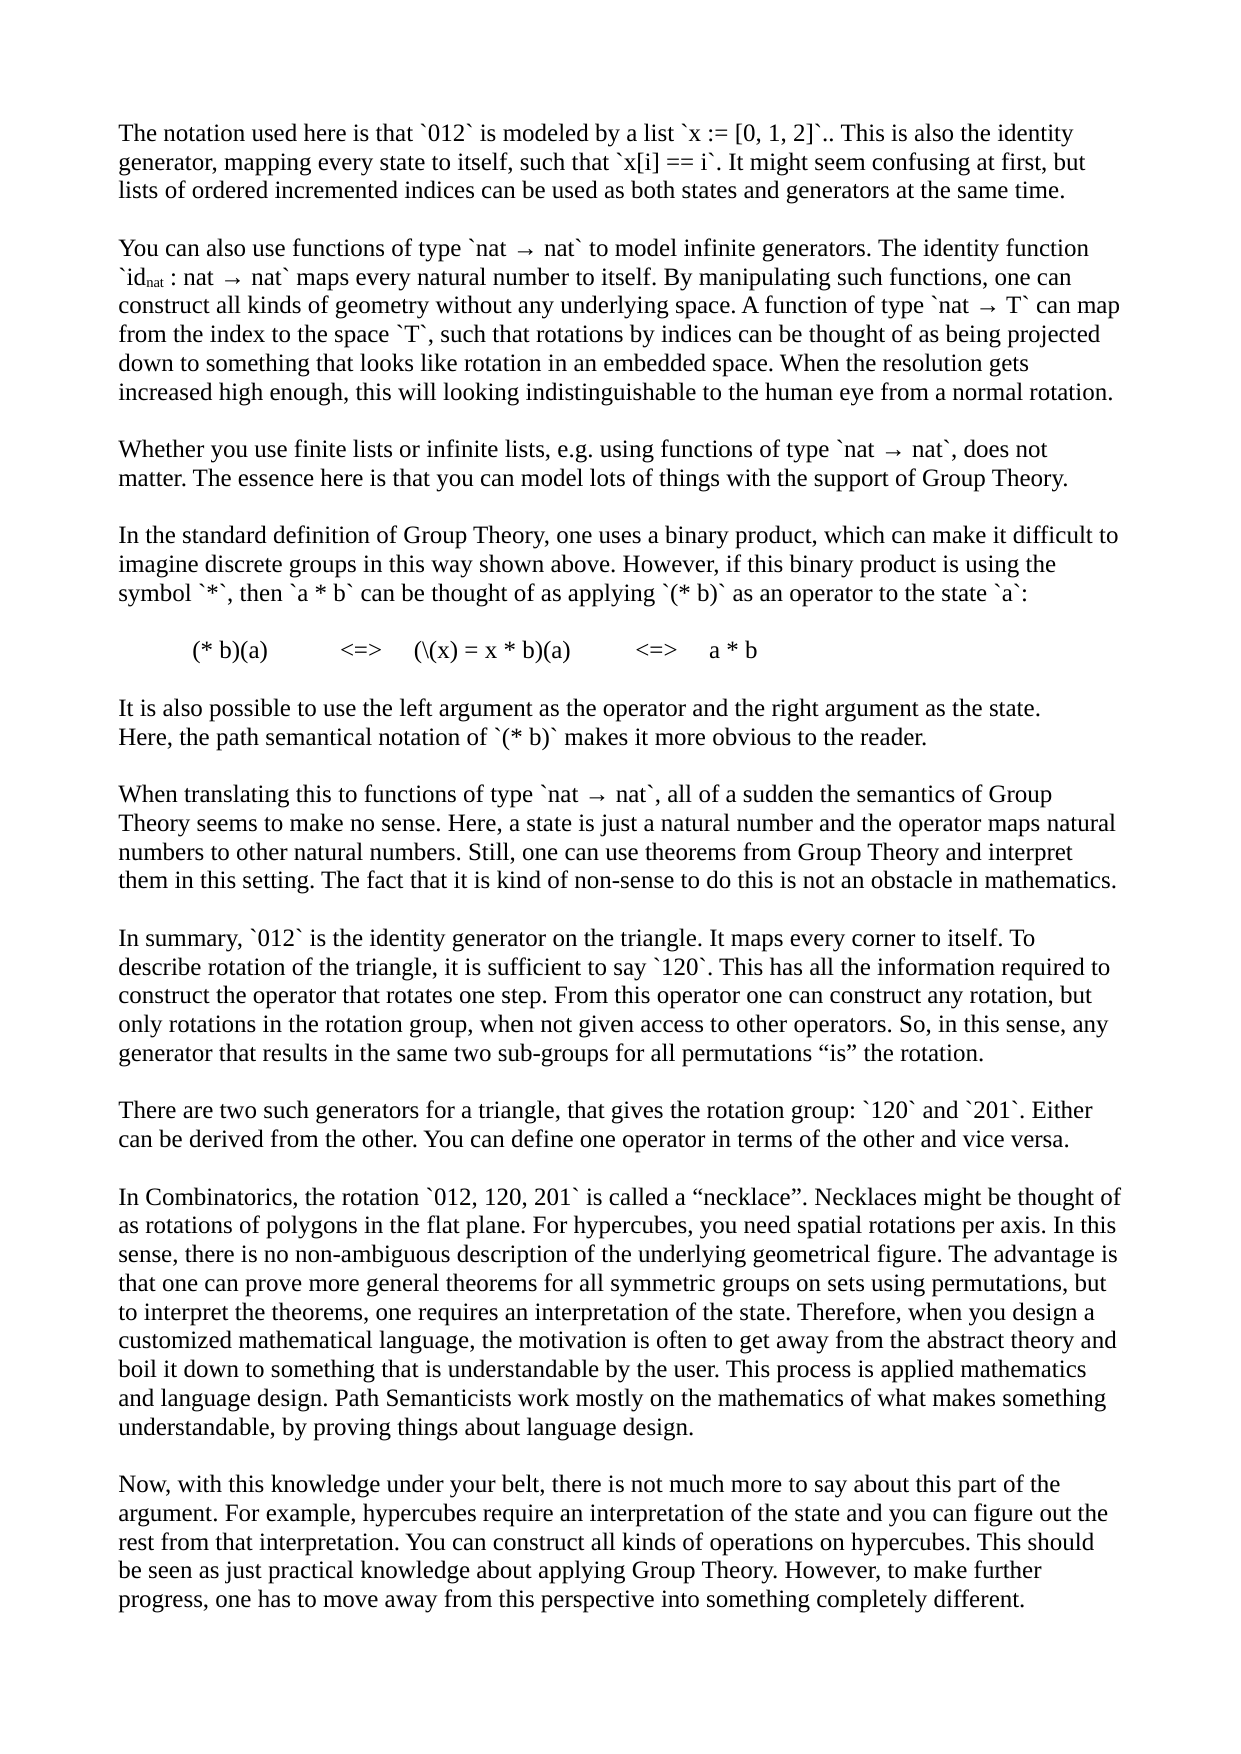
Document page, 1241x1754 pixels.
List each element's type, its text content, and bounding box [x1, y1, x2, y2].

text There are two such generators for a triangle, that gives the rotation group: `120` and `201`. Either can be derived from the other. You can define one operator in terms of the other and vice versa. [118, 1096, 1122, 1153]
text Here, the path semantical notation of `(* b)` makes it more obvious to the reader. [118, 722, 1122, 751]
text In the standard definition of Group Theory, one uses a binary product, which can make it difficult to imagine discrete groups in this way shown above. However, if this binary product is using the symbol `*`, then `a * b` can be thought of as applying `(* b)` as an operator to the state `a`: [118, 521, 1122, 607]
text Whether you use finite lists or infinite lists, e.g. using functions of type `nat → nat`, does not matter. The essence here is that you can model lots of things with the support of Group Theory. [118, 434, 1122, 492]
text You can also use functions of type `nat → nat` to model infinite generators. The identity function `idnat : nat → nat` maps every natural number to itself. By manipulating such functions, one can construct all kinds of geometry without any underlying space. A function of type `nat → T` can map from the index to the space `T`, such that rotations by indices can be thought of as being projected down to something that looks like rotation in an embedded space. When the resolution gets increased high enough, this will looking indistinguishable to the human eye from a normal rotation. [118, 233, 1122, 406]
text It is also possible to use the left argument as the operator and the right argument as the state. [118, 693, 1122, 722]
text In summary, `012` is the identity generator on the triangle. It maps every corner to itself. To describe rotation of the triangle, it is sufficient to say `120`. This has all the information required to construct the operator that rotates one step. From this operator one can construct any rotation, but only rotations in the rotation group, when not given access to other operators. So, in this sense, any generator that results in the same two sub-groups for all permutations “is” the rotation. [118, 923, 1122, 1067]
text (* b)(a) <=> (\(x) = x * b)(a) <=> a * b [118, 636, 1122, 664]
text When translating this to functions of type `nat → nat`, all of a sudden the semantics of Group Theory seems to make no sense. Here, a state is just a natural number and the operator maps natural numbers to other natural numbers. Still, one can use theorems from Group Theory and interpret them in this setting. The fact that it is kind of non-sense to do this is not an obstacle in mathematics. [118, 779, 1122, 894]
text Now, with this knowledge under your belt, there is not much more to say about this part of the argument. For example, hypercubes require an interpretation of the state and you can figure out the rest from that interpretation. You can construct all kinds of operations on hypercubes. This should be seen as just practical knowledge about applying Group Theory. However, to make further progress, one has to move away from this perspective into something completely different. [118, 1469, 1122, 1613]
text In Combinatorics, the rotation `012, 120, 201` is called a “necklace”. Necklaces might be thought of as rotations of polygons in the flat plane. For hypercubes, you need spatial rotations per axis. In this sense, there is no non-ambiguous description of the underlying geometrical figure. The advantage is that one can prove more general theorems for all symmetric groups on sets using permutations, but to interpret the theorems, one requires an interpretation of the state. Therefore, when you design a customized mathematical language, the motivation is often to get away from the abstract theory and boil it down to something that is understandable by the user. This process is applied mathematics and language design. Path Semanticists work mostly on the mathematics of what makes something understandable, by proving things about language design. [118, 1182, 1122, 1441]
text The notation used here is that `012` is modeled by a list `x := [0, 1, 2]`.. This is also the identity generator, mapping every state to itself, such that `x[i] == i`. It might seem confusing at first, but lists of ordered incremented indices can be used as both states and generators at the same time. [118, 118, 1122, 204]
